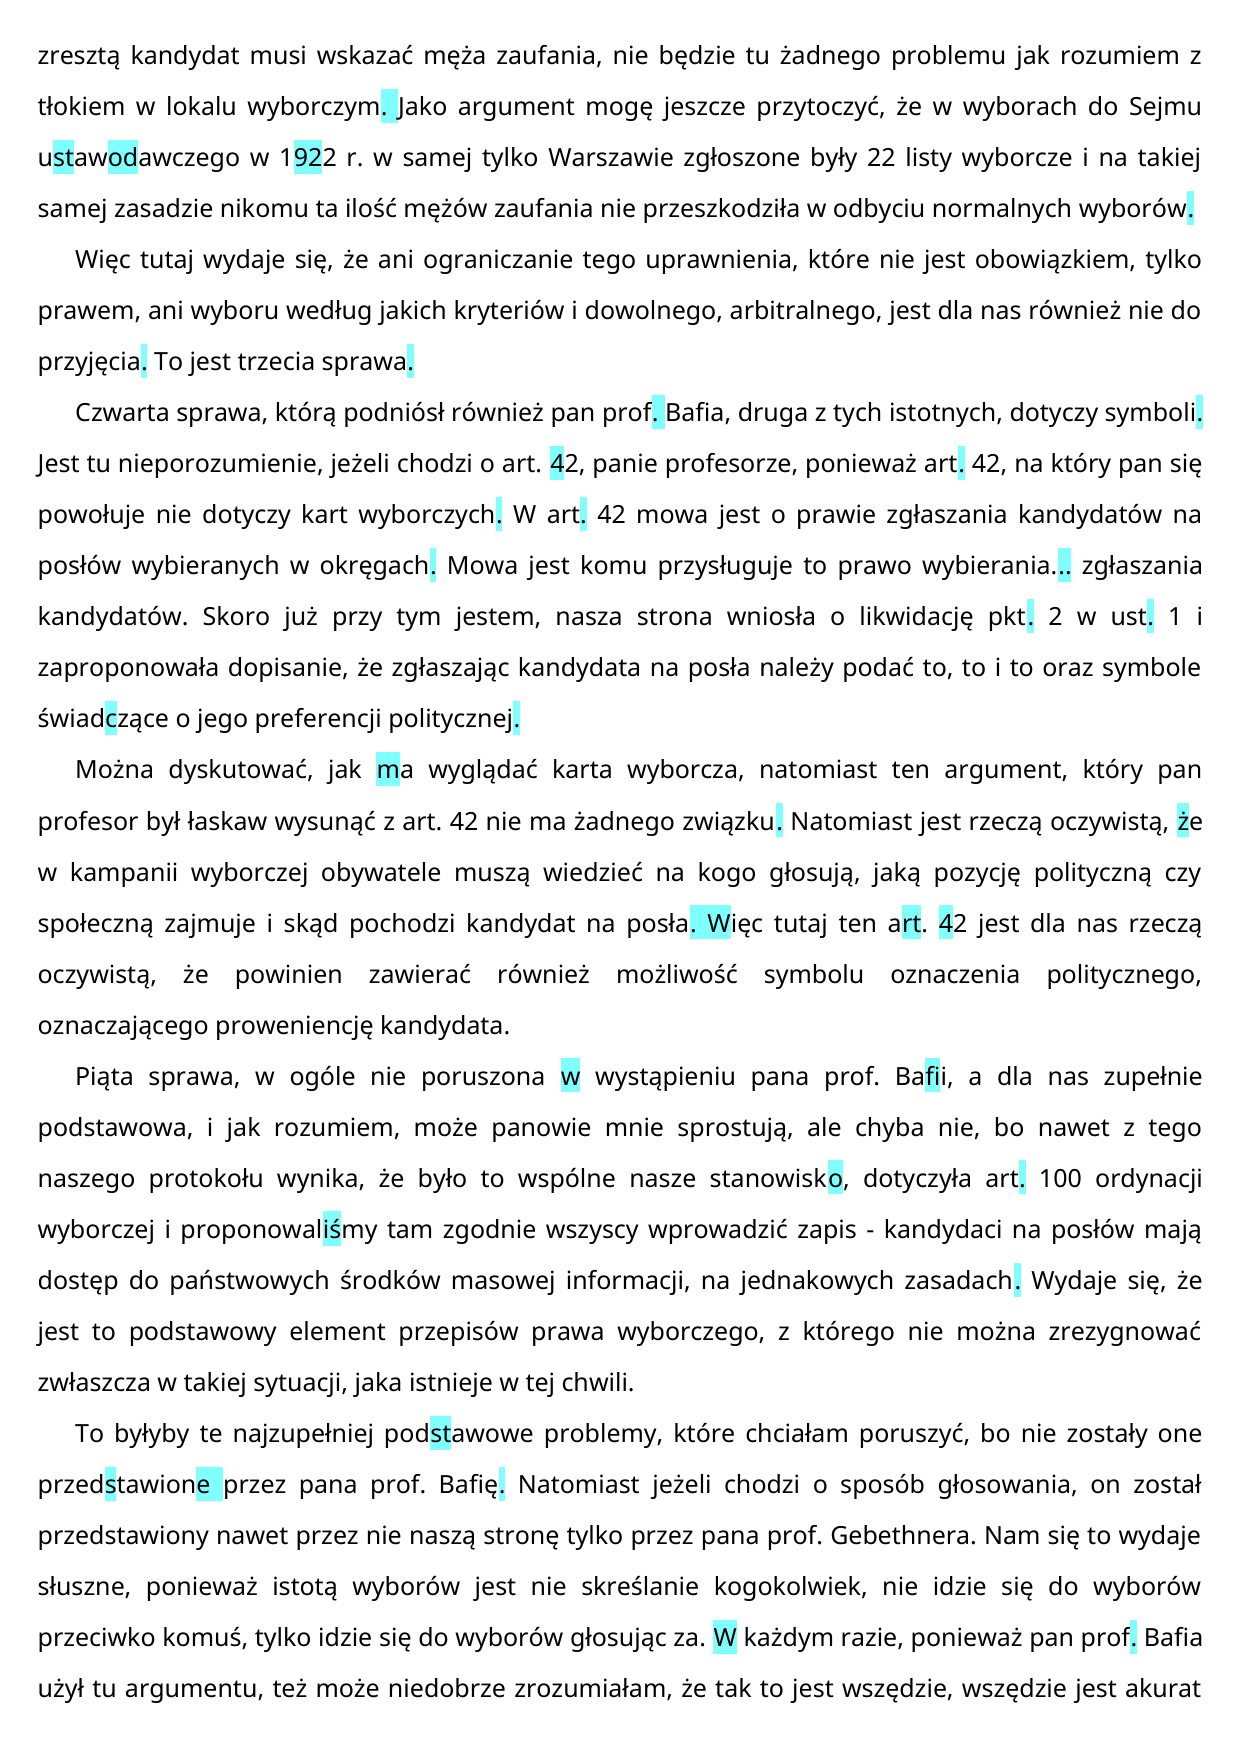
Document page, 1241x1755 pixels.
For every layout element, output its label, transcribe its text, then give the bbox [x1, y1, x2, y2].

text Można dyskutować, jak ma wyglądać karta wyborcza, natomiast ten argument, który pan profesor był łaskaw wysunąć z art. 42 nie ma żadnego związku. Natomiast jest rzeczą oczywistą, że w kampanii wyborczej obywatele muszą wiedzieć na kogo głosują, jaką pozycję polityczną czy społeczną zajmuje i skąd pochodzi kandydat na posła. Więc tutaj ten art. 42 jest dla nas rzeczą oczywistą, że powinien zawierać również możliwość symbolu oznaczenia politycznego, oznaczającego proweniencję kandydata. [37, 752, 1203, 1041]
text Więc tutaj wydaje się, że ani ograniczanie tego uprawnienia, które nie jest obowiązkiem, tylko prawem, ani wyboru według jakich kryteriów i dowolnego, arbitralnego, jest dla nas również nie do przyjęcia. To jest trzecia sprawa. [37, 242, 1203, 378]
text Czwarta sprawa, którą podniósł również pan prof. Bafia, druga z tych istotnych, dotyczy symboli. Jest tu nieporozumienie, jeżeli chodzi o art. 42, panie profesorze, ponieważ art. 42, na który pan się powołuje nie dotyczy kart wyborczych. W art. 42 mowa jest o prawie zgłaszania kandydatów na posłów wybieranych w okręgach. Mowa jest komu przysługuje to prawo wybierania... zgłaszania kandydatów. Skoro już przy tym jestem, nasza strona wniosła o likwidację pkt. 2 w ust. 1 i zaproponowała dopisanie, że zgłaszając kandydata na posła należy podać to, to i to oraz symbole świadczące o jego preferencji politycznej. [37, 395, 1203, 735]
text Piąta sprawa, w ogóle nie poruszona w wystąpieniu pana prof. Bafii, a dla nas zupełnie podstawowa, i jak rozumiem, może panowie mnie sprostują, ale chyba nie, bo nawet z tego naszego protokołu wynika, że było to wspólne nasze stanowisko, dotyczyła art. 100 ordynacji wyborczej i proponowaliśmy tam zgodnie wszyscy wprowadzić zapis - kandydaci na posłów mają dostęp do państwowych środków masowej informacji, na jednakowych zasadach. Wydaje się, że jest to podstawowy element przepisów prawa wyborczego, z którego nie można zrezygnować zwłaszcza w takiej sytuacji, jaka istnieje w tej chwili. [37, 1058, 1203, 1399]
text zresztą kandydat musi wskazać męża zaufania, nie będzie tu żadnego problemu jak rozumiem z tłokiem w lokalu wyborczym. Jako argument mogę jeszcze przytoczyć, że w wyborach do Sejmu ustawodawczego w 1922 r. w samej tylko Warszawie zgłoszone były 22 listy wyborcze i na takiej samej zasadzie nikomu ta ilość mężów zaufania nie przeszkodziła w odbyciu normalnych wyborów. [37, 37, 1203, 225]
text To byłyby te najzupełniej podstawowe problemy, które chciałam poruszyć, bo nie zostały one przedstawione przez pana prof. Bafię. Natomiast jeżeli chodzi o sposób głosowania, on został przedstawiony nawet przez nie naszą stronę tylko przez pana prof. Gebethnera. Nam się to wydaje słuszne, ponieważ istotą wyborów jest nie skreślanie kogokolwiek, nie idzie się do wyborów przeciwko komuś, tylko idzie się do wyborów głosując za. W każdym razie, ponieważ pan prof. Bafia użył tu argumentu, też może niedobrze zrozumiałam, że tak to jest wszędzie, wszędzie jest akurat [37, 1416, 1203, 1705]
